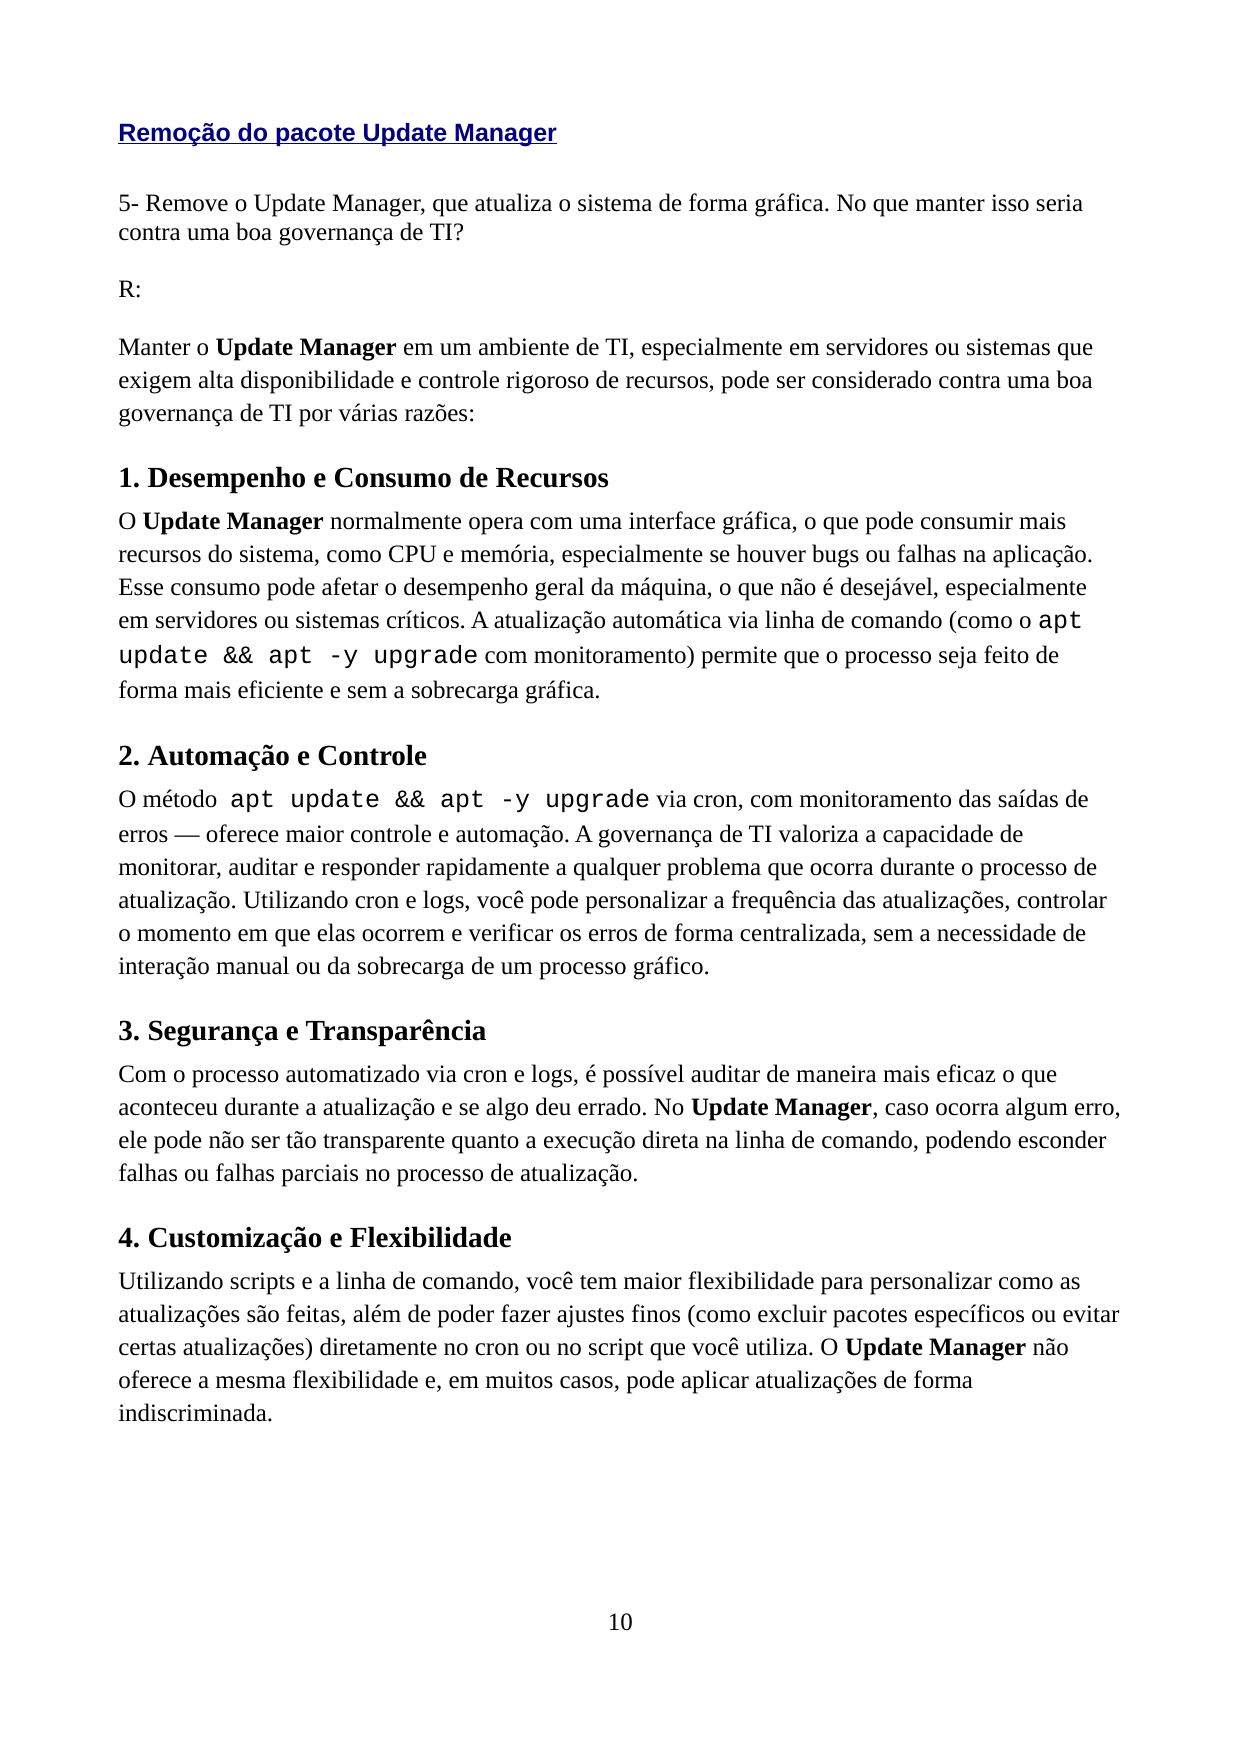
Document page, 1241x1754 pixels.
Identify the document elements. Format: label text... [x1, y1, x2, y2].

text Utilizando scripts e a linha de comando, você tem maior flexibilidade para personalizar como as atualizações são feitas, além de poder fazer ajustes finos (como excluir pacotes específicos ou evitar certas atualizações) diretamente no cron ou no script que você utiliza. O Update Manager não oferece a mesma flexibilidade e, em muitos casos, pode aplicar atualizações de forma indiscriminada. [118, 1266, 1122, 1427]
subtitle 4. Customização e Flexibilidade [118, 1220, 1122, 1254]
text Manter o Update Manager em um ambiente de TI, especialmente em servidores ou sistemas que exigem alta disponibilidade e controle rigoroso de recursos, pode ser considerado contra uma boa governança de TI por várias razões: [118, 332, 1122, 427]
text O Update Manager normalmente opera com uma interface gráfica, o que pode consumir mais recursos do sistema, como CPU e memória, especialmente se houver bugs ou falhas na aplicação. Esse consumo pode afetar o desempenho geral da máquina, o que não é desejável, especialmente em servidores ou sistemas críticos. A atualização automática via linha de comando (como o apt update && apt -y upgrade com monitoramento) permite que o processo seja feito de forma mais eficiente e sem a sobrecarga gráfica. [118, 506, 1122, 704]
text O método apt update && apt -y upgrade via cron, com monitoramento das saídas de erros — oferece maior controle e automação. A governança de TI valoriza a capacidade de monitorar, auditar e responder rapidamente a qualquer problema que ocorra durante o processo de atualização. Utilizando cron e logs, você pode personalizar a frequência das atualizações, controlar o momento em que elas ocorrem e verificar os erros de forma centralizada, sem a necessidade de interação manual ou da sobrecarga de um processo gráfico. [118, 784, 1122, 979]
text R: [118, 274, 1122, 303]
subtitle Remoção do pacote Update Manager [118, 118, 1122, 147]
subtitle 2. Automação e Controle [118, 738, 1122, 771]
text 5- Remove o Update Manager, que atualiza o sistema de forma gráfica. No que manter isso seria contra uma boa governança de TI? [118, 188, 1122, 246]
subtitle 1. Desempenho e Consumo de Recursos [118, 460, 1122, 494]
subtitle 3. Segurança e Transparência [118, 1013, 1122, 1047]
text Com o processo automatizado via cron e logs, é possível auditar de maneira mais eficaz o que aconteceu durante a atualização e se algo deu errado. No Update Manager, caso ocorra algum erro, ele pode não ser tão transparente quanto a execução direta na linha de comando, podendo esconder falhas ou falhas parciais no processo de atualização. [118, 1059, 1122, 1187]
